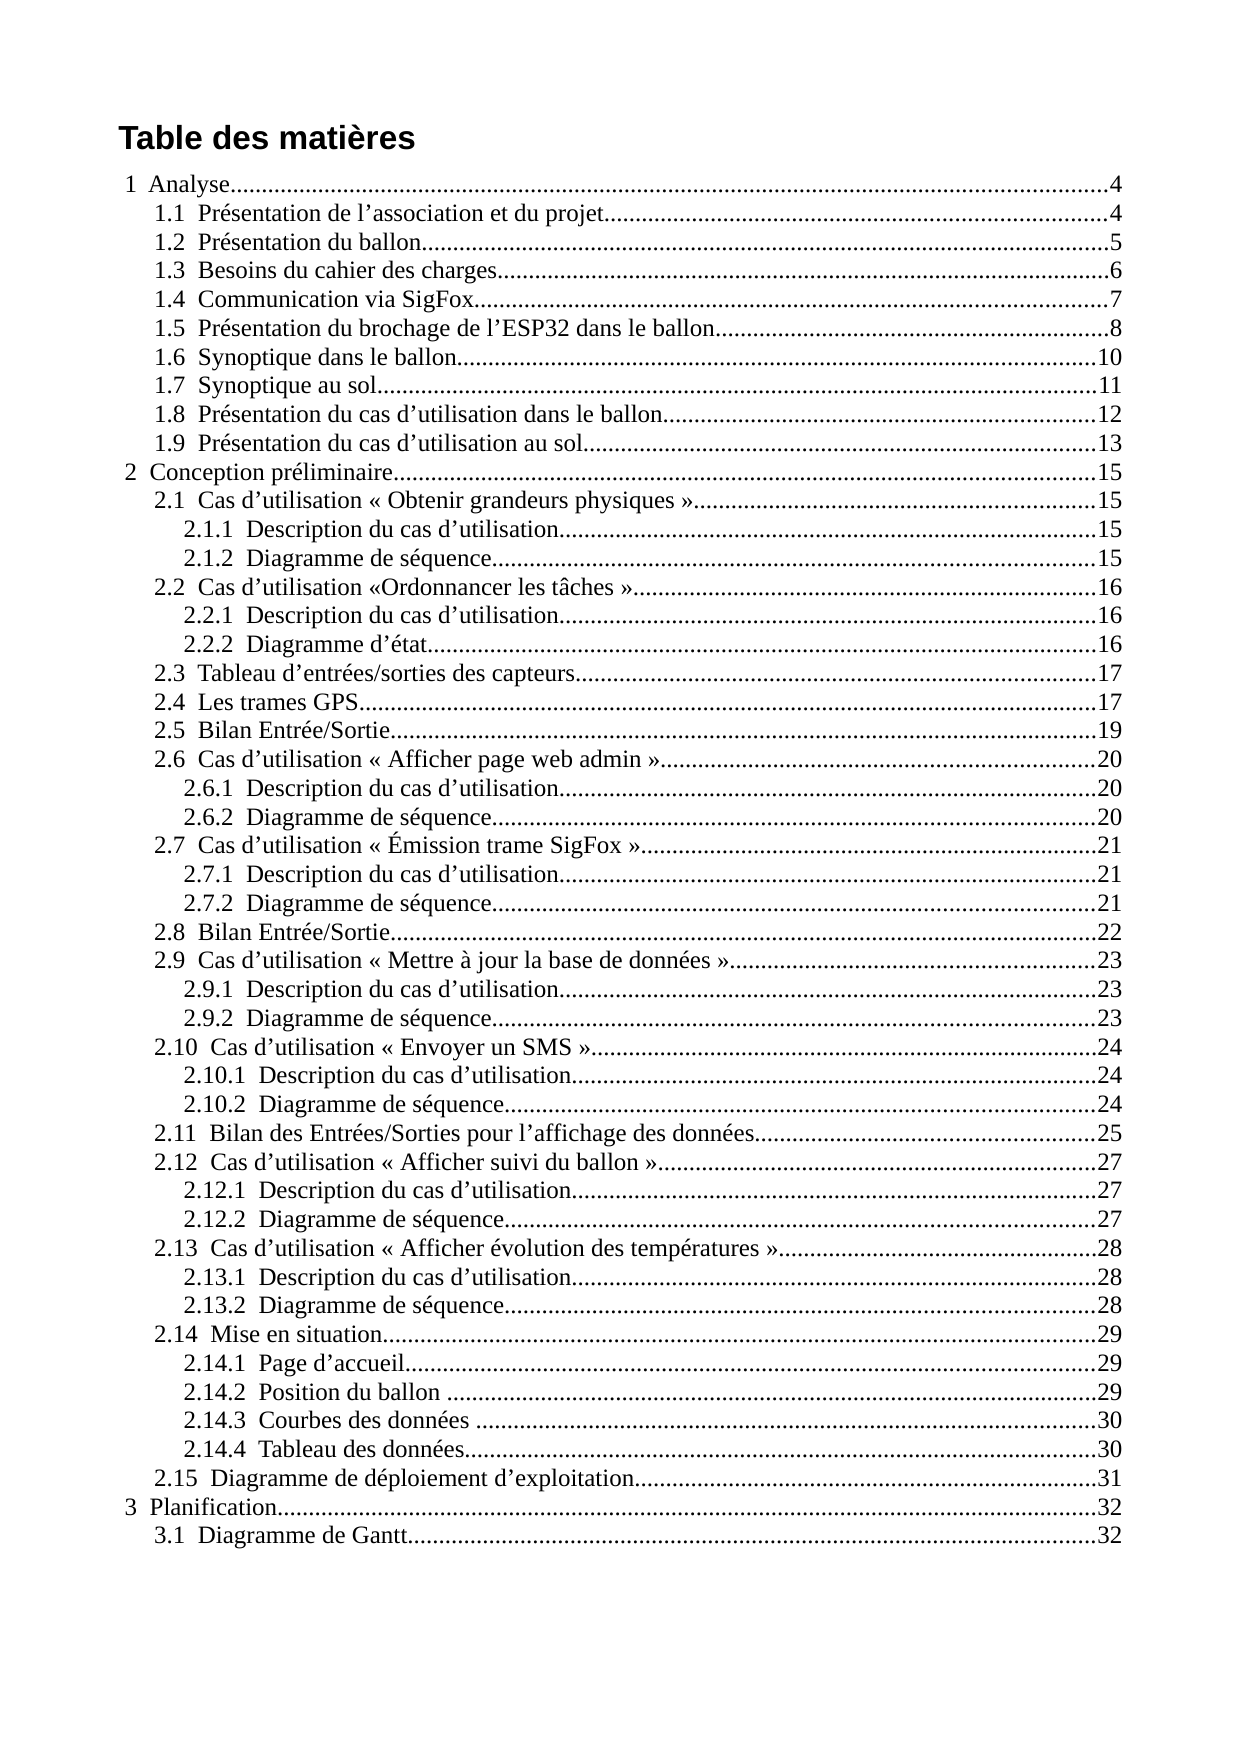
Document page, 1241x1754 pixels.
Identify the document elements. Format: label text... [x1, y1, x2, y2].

text 2.7.2 Diagramme de séquence 21 [177, 888, 1122, 917]
text 3 Planification 32 [118, 1492, 1122, 1520]
text 2.14.1 Page d’accueil 29 [177, 1348, 1122, 1377]
text 2.7 Cas d’utilisation « Émission trame SigFox » 21 [148, 830, 1122, 859]
text 1.3 Besoins du cahier des charges 6 [148, 255, 1122, 284]
subtitle Table des matières [118, 118, 1122, 157]
text 3.1 Diagramme de Gantt 32 [148, 1520, 1122, 1549]
text 2.12.2 Diagramme de séquence 27 [177, 1204, 1122, 1233]
text 2.2.2 Diagramme d’état 16 [177, 629, 1122, 658]
text 2.2.1 Description du cas d’utilisation 16 [177, 600, 1122, 629]
text 2.14.2 Position du ballon 29 [177, 1377, 1122, 1405]
text 2.13.1 Description du cas d’utilisation 28 [177, 1262, 1122, 1290]
text 2.10.1 Description du cas d’utilisation 24 [177, 1060, 1122, 1089]
text 2.12 Cas d’utilisation « Afficher suivi du ballon » 27 [148, 1147, 1122, 1175]
text 2.4 Les trames GPS 17 [148, 687, 1122, 715]
text 2.15 Diagramme de déploiement d’exploitation 31 [148, 1463, 1122, 1492]
text 2.13 Cas d’utilisation « Afficher évolution des températures » 28 [148, 1233, 1122, 1262]
text 2.13.2 Diagramme de séquence 28 [177, 1290, 1122, 1319]
text 2.5 Bilan Entrée/Sortie 19 [148, 715, 1122, 744]
text 2.6 Cas d’utilisation « Afficher page web admin » 20 [148, 744, 1122, 773]
text 2.9.1 Description du cas d’utilisation 23 [177, 974, 1122, 1003]
text 2.11 Bilan des Entrées/Sorties pour l’affichage des données 25 [148, 1118, 1122, 1147]
text 1.5 Présentation du brochage de l’ESP32 dans le ballon 8 [148, 313, 1122, 342]
text 2.9.2 Diagramme de séquence 23 [177, 1003, 1122, 1032]
text 1 Analyse 4 [118, 169, 1122, 198]
text 2.1.1 Description du cas d’utilisation 15 [177, 514, 1122, 543]
text 2.10.2 Diagramme de séquence 24 [177, 1089, 1122, 1118]
text 2.12.1 Description du cas d’utilisation 27 [177, 1175, 1122, 1204]
text 2.1.2 Diagramme de séquence 15 [177, 543, 1122, 572]
text 2.14.3 Courbes des données 30 [177, 1405, 1122, 1434]
text 1.1 Présentation de l’association et du projet 4 [148, 198, 1122, 227]
text 2.9 Cas d’utilisation « Mettre à jour la base de données » 23 [148, 945, 1122, 974]
text 2.1 Cas d’utilisation « Obtenir grandeurs physiques » 15 [148, 485, 1122, 514]
text 2 Conception préliminaire 15 [118, 457, 1122, 485]
text 2.6.2 Diagramme de séquence 20 [177, 802, 1122, 830]
text 2.3 Tableau d’entrées/sorties des capteurs 17 [148, 658, 1122, 687]
text 1.2 Présentation du ballon 5 [148, 227, 1122, 255]
text 2.14 Mise en situation 29 [148, 1319, 1122, 1348]
text 1.4 Communication via SigFox 7 [148, 284, 1122, 313]
text 1.8 Présentation du cas d’utilisation dans le ballon 12 [148, 399, 1122, 428]
text 2.8 Bilan Entrée/Sortie 22 [148, 917, 1122, 945]
text 2.7.1 Description du cas d’utilisation 21 [177, 859, 1122, 888]
text 2.6.1 Description du cas d’utilisation 20 [177, 773, 1122, 802]
text 1.7 Synoptique au sol 11 [148, 370, 1122, 399]
text 2.14.4 Tableau des données 30 [177, 1434, 1122, 1463]
text 2.2 Cas d’utilisation «Ordonnancer les tâches » 16 [148, 572, 1122, 600]
text 1.9 Présentation du cas d’utilisation au sol 13 [148, 428, 1122, 457]
text 2.10 Cas d’utilisation « Envoyer un SMS » 24 [148, 1032, 1122, 1060]
text 1.6 Synoptique dans le ballon 10 [148, 342, 1122, 370]
